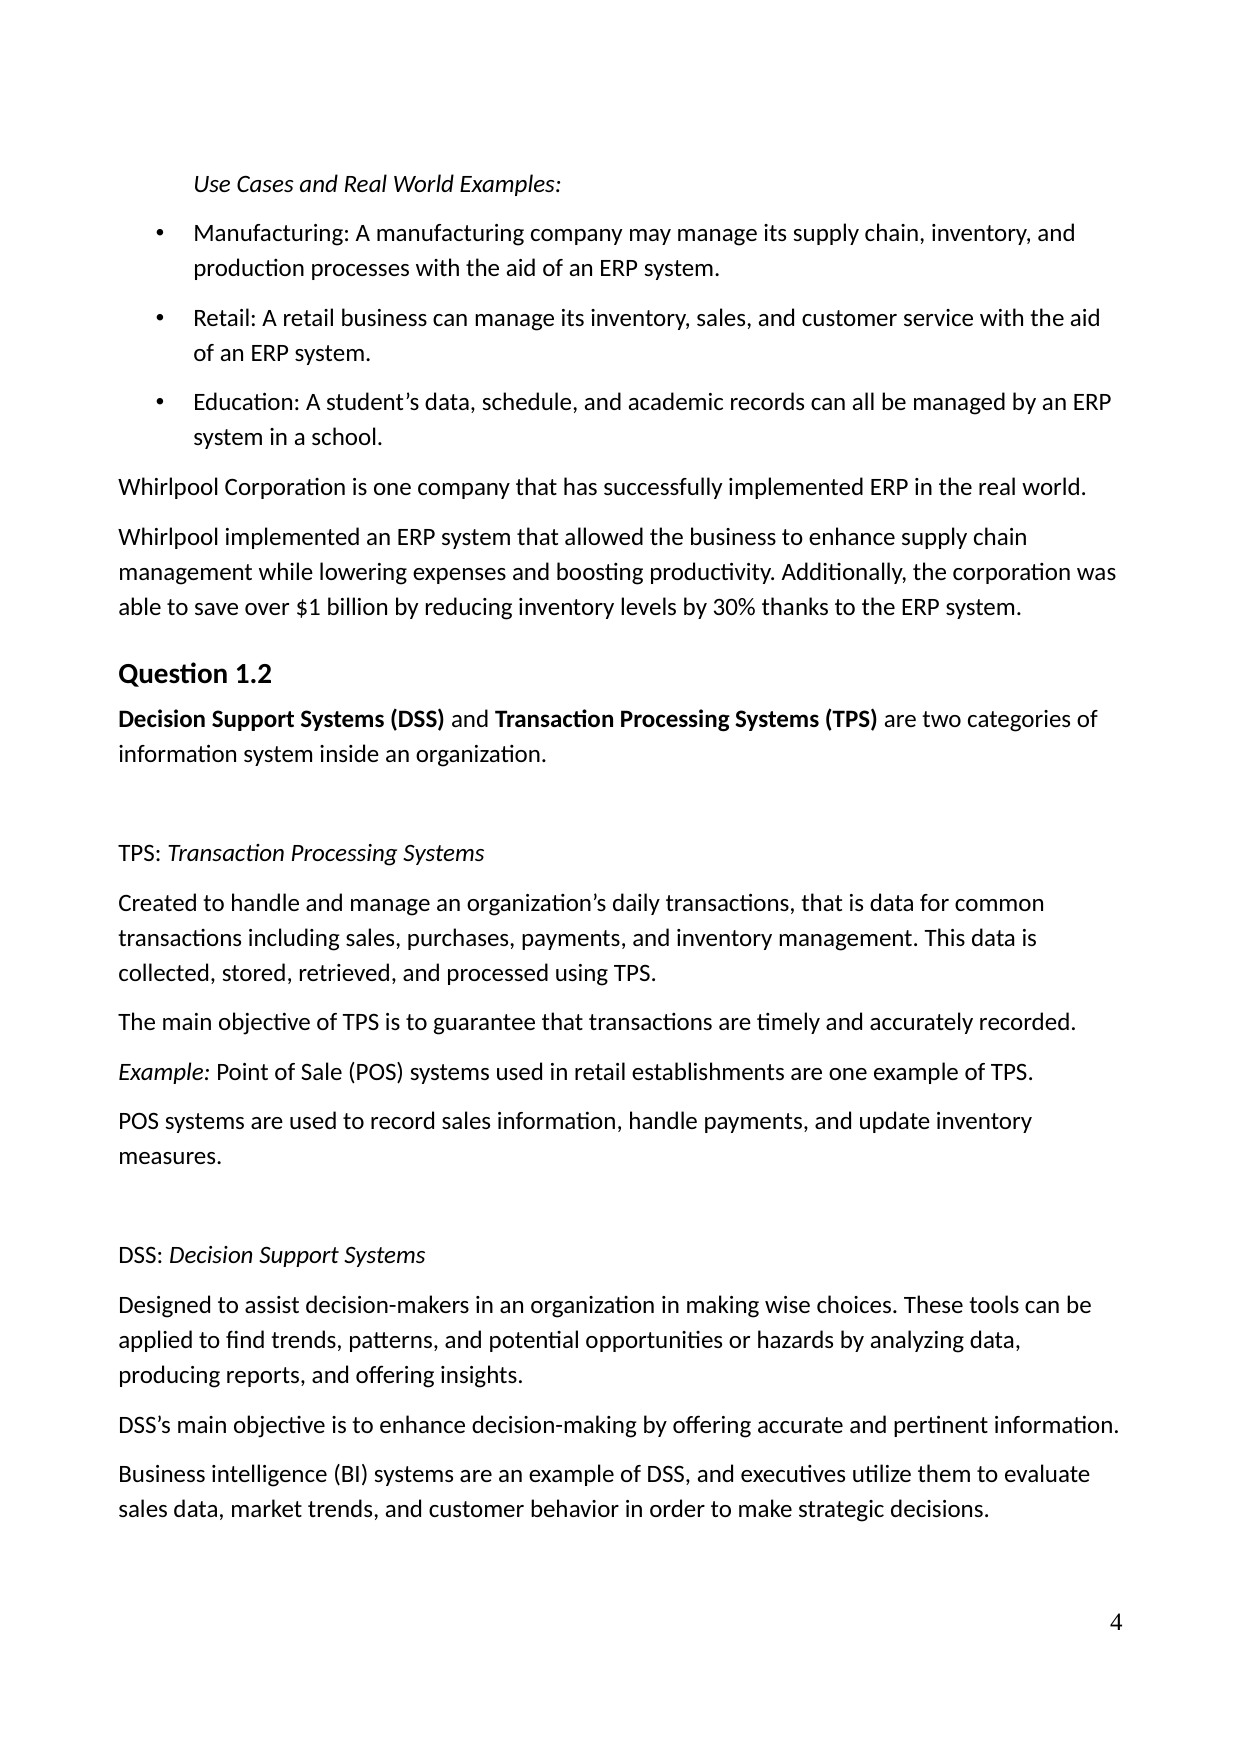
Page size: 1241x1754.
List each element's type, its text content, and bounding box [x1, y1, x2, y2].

list Use Cases and Real World Examples: [156, 168, 1122, 198]
list Education: A student’s data, schedule, and academic records can all be managed by an ERP system in a school. [156, 386, 1122, 452]
text Decision Support Systems (DSS) and Transaction Processing Systems (TPS) are two categories of information system inside an organization. [118, 703, 1122, 768]
list Retail: A retail business can manage its inventory, sales, and customer service with the aid of an ERP system. [156, 302, 1122, 367]
text DSS’s main objective is to enhance decision-making by offering accurate and pertinent information. [118, 1409, 1122, 1439]
text DSS: Decision Support Systems [118, 1239, 1122, 1270]
list Manufacturing: A manufacturing company may manage its supply chain, inventory, and production processes with the aid of an ERP system. [156, 217, 1122, 283]
text TPS: Transaction Processing Systems [118, 837, 1122, 868]
subtitle Question 1.2 [118, 655, 1122, 690]
text The main objective of TPS is to guarantee that transactions are timely and accurately recorded. [118, 1006, 1122, 1037]
text POS systems are used to record sales information, handle payments, and update inventory measures. [118, 1105, 1122, 1171]
text Whirlpool implemented an ERP system that allowed the business to enhance supply chain management while lowering expenses and boosting productivity. Additionally, the corporation was able to save over $1 billion by reducing inventory levels by 30% thanks to the ERP system. [118, 521, 1122, 621]
text Example: Point of Sale (POS) systems used in retail establishments are one example of TPS. [118, 1056, 1122, 1086]
text Whirlpool Corporation is one company that has successfully implemented ERP in the real world. [118, 471, 1122, 502]
text Business intelligence (BI) systems are an example of DSS, and executives utilize them to evaluate sales data, market trends, and customer behavior in order to make strategic decisions. [118, 1458, 1122, 1524]
text Designed to assist decision-makers in an organization in making wise choices. These tools can be applied to find trends, patterns, and potential opportunities or hazards by analyzing data, producing reports, and offering insights. [118, 1289, 1122, 1390]
text Created to handle and manage an organization’s daily transactions, that is data for common transactions including sales, purchases, payments, and inventory management. This data is collected, stored, retrieved, and processed using TPS. [118, 887, 1122, 987]
